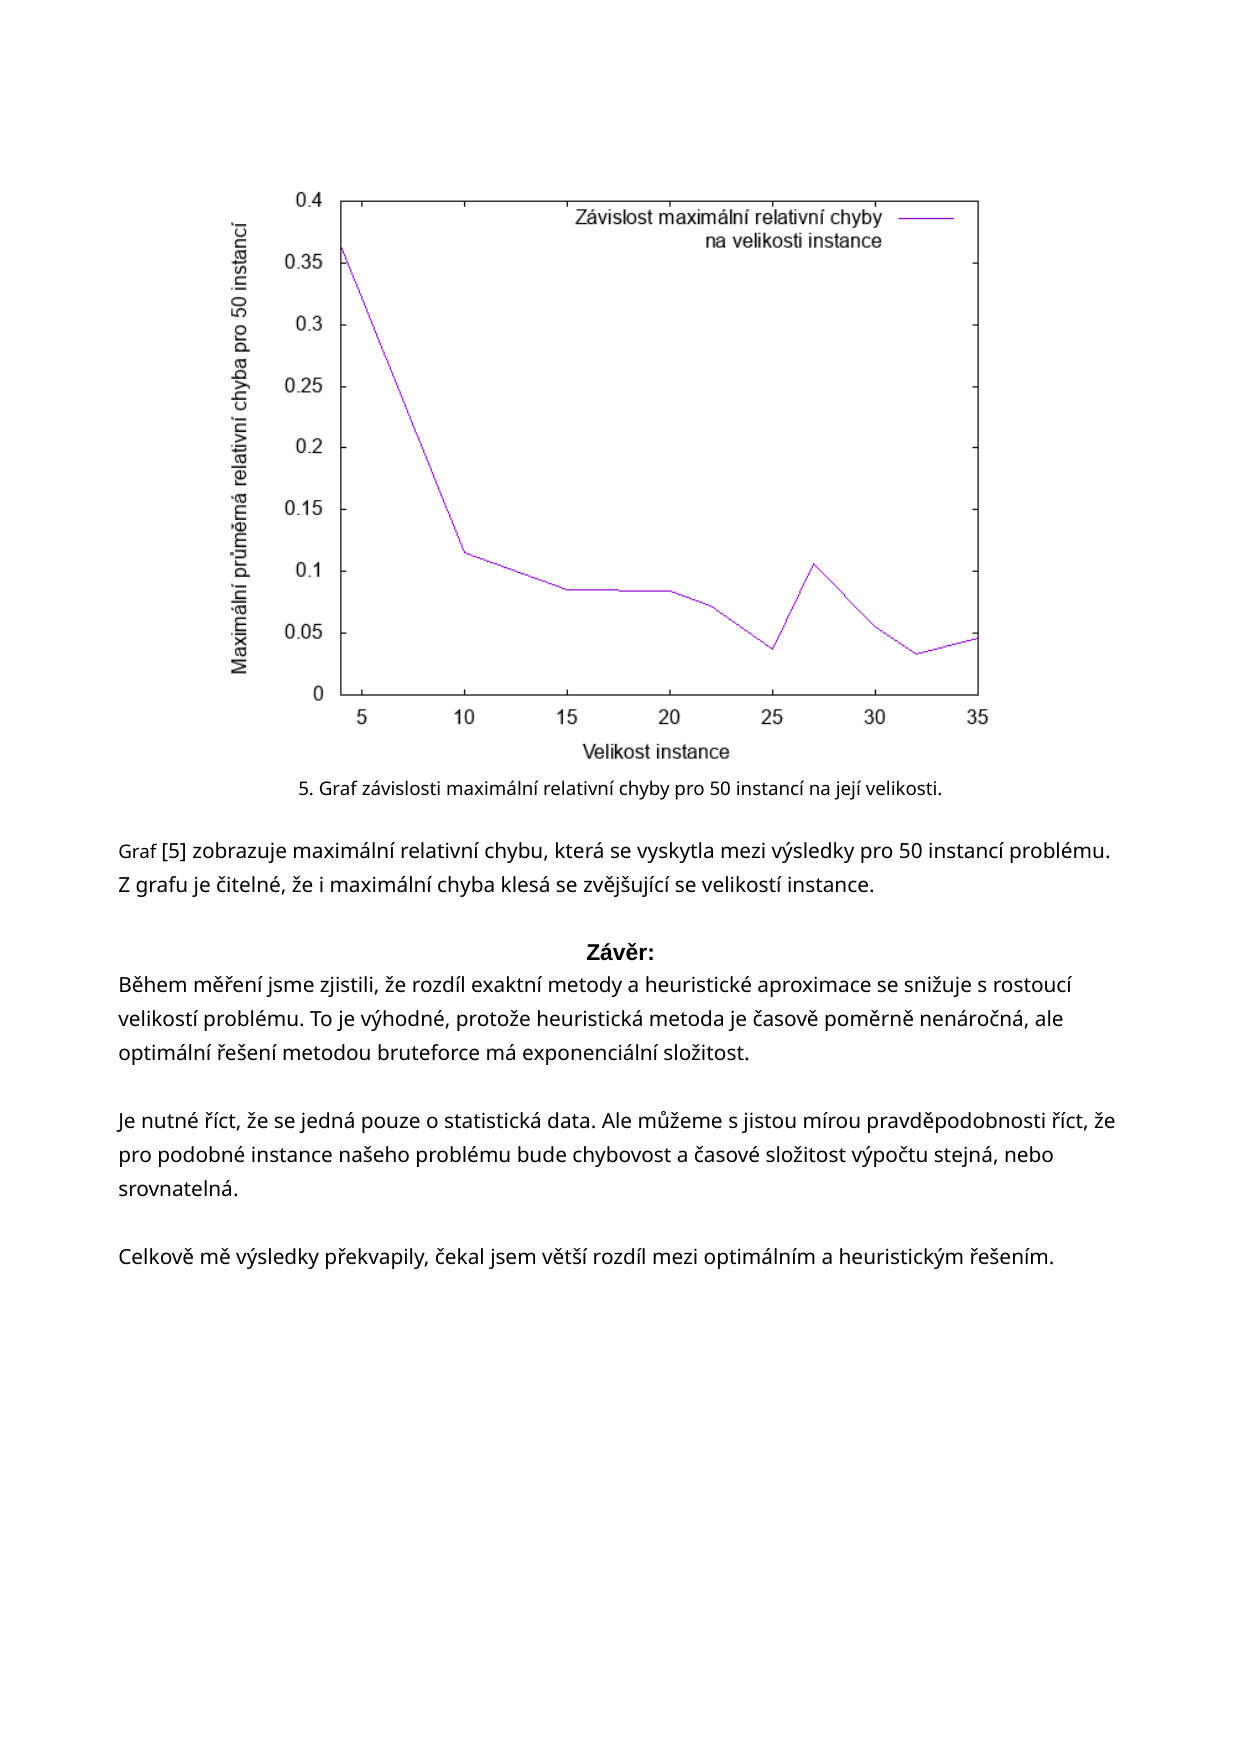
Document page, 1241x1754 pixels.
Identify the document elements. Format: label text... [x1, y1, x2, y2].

text Je nutné říct, že se jedná pouze o statistická data. Ale můžeme s jistou mírou pravděpodobnosti říct, že pro podobné instance našeho problému bude chybovost a časové složitost výpočtu stejná, nebo srovnatelná. [118, 1106, 1122, 1203]
text Během měření jsme zjistili, že rozdíl exaktní metody a heuristické aproximace se snižuje s rostoucí velikostí problému. To je výhodné, protože heuristická metoda je časově poměrně nenáročná, ale optimální řešení metodou bruteforce má exponenciální složitost. [118, 970, 1122, 1067]
text Celkově mě výsledky překvapily, čekal jsem větší rozdíl mezi optimálním a heuristickým řešením. [118, 1242, 1122, 1271]
text Závěr: [118, 938, 1122, 965]
text 5. Graf závislosti maximální relativní chyby pro 50 instancí na její velikosti. [118, 176, 1122, 801]
picture [224, 176, 1016, 770]
text Graf [5] zobrazuje maximální relativní chybu, která se vyskytla mezi výsledky pro 50 instancí problému. Z grafu je čitelné, že i maximální chyba klesá se zvějšující se velikostí instance. [118, 836, 1122, 899]
